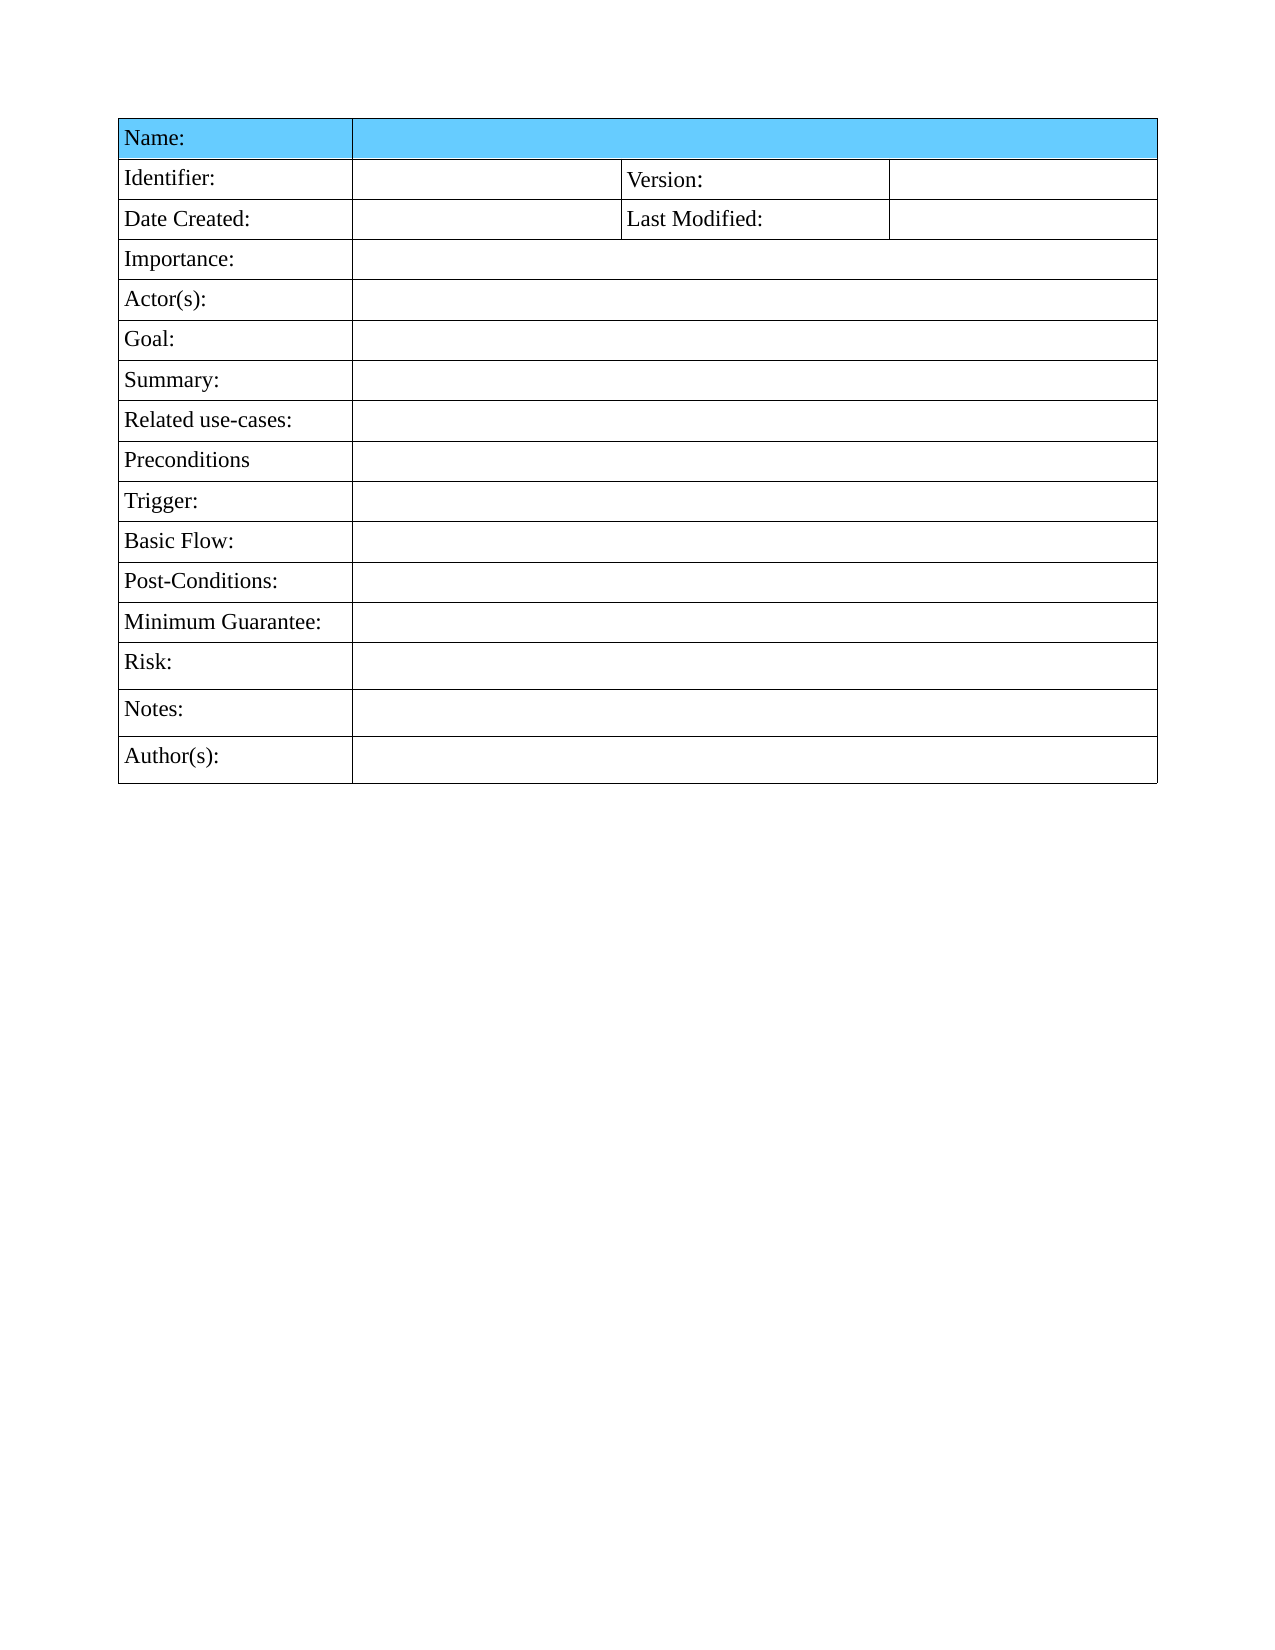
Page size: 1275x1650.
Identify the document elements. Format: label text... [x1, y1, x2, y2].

table_cell Author(s): [119, 737, 352, 783]
table_cell [353, 603, 1157, 642]
table_cell [353, 401, 1157, 441]
table_cell [353, 361, 1157, 400]
table_cell [353, 563, 1157, 602]
table_cell Basic Flow: [119, 522, 352, 562]
table_cell [890, 160, 1157, 199]
table_cell [353, 321, 1157, 360]
table_cell Importance: [119, 240, 352, 279]
table_cell Preconditions [119, 442, 352, 481]
table_cell Trigger: [119, 482, 352, 521]
table_cell Post-Conditions: [119, 563, 352, 602]
table_cell [353, 522, 1157, 562]
table_cell Identifier: [119, 160, 352, 199]
table_cell [353, 690, 1157, 736]
table_cell Last Modified: [622, 200, 889, 239]
table_cell Risk: [119, 643, 352, 689]
table_cell Summary: [119, 361, 352, 400]
table_cell [353, 737, 1157, 783]
table_cell Minimum Guarantee: [119, 603, 352, 642]
table_cell Notes: [119, 690, 352, 736]
table_cell [353, 280, 1157, 320]
table_cell [353, 160, 621, 199]
table_cell Actor(s): [119, 280, 352, 320]
table_cell [353, 643, 1157, 689]
table_cell Goal: [119, 321, 352, 360]
table_cell [353, 442, 1157, 481]
table_cell Related use-cases: [119, 401, 352, 441]
table_cell [890, 200, 1157, 239]
table_cell [353, 482, 1157, 521]
table_header Name: [119, 119, 352, 158]
table_cell [353, 200, 621, 239]
table_header [353, 119, 1157, 158]
table_cell Version: [622, 160, 889, 199]
table_cell Date Created: [119, 200, 352, 239]
table_cell [353, 240, 1157, 279]
